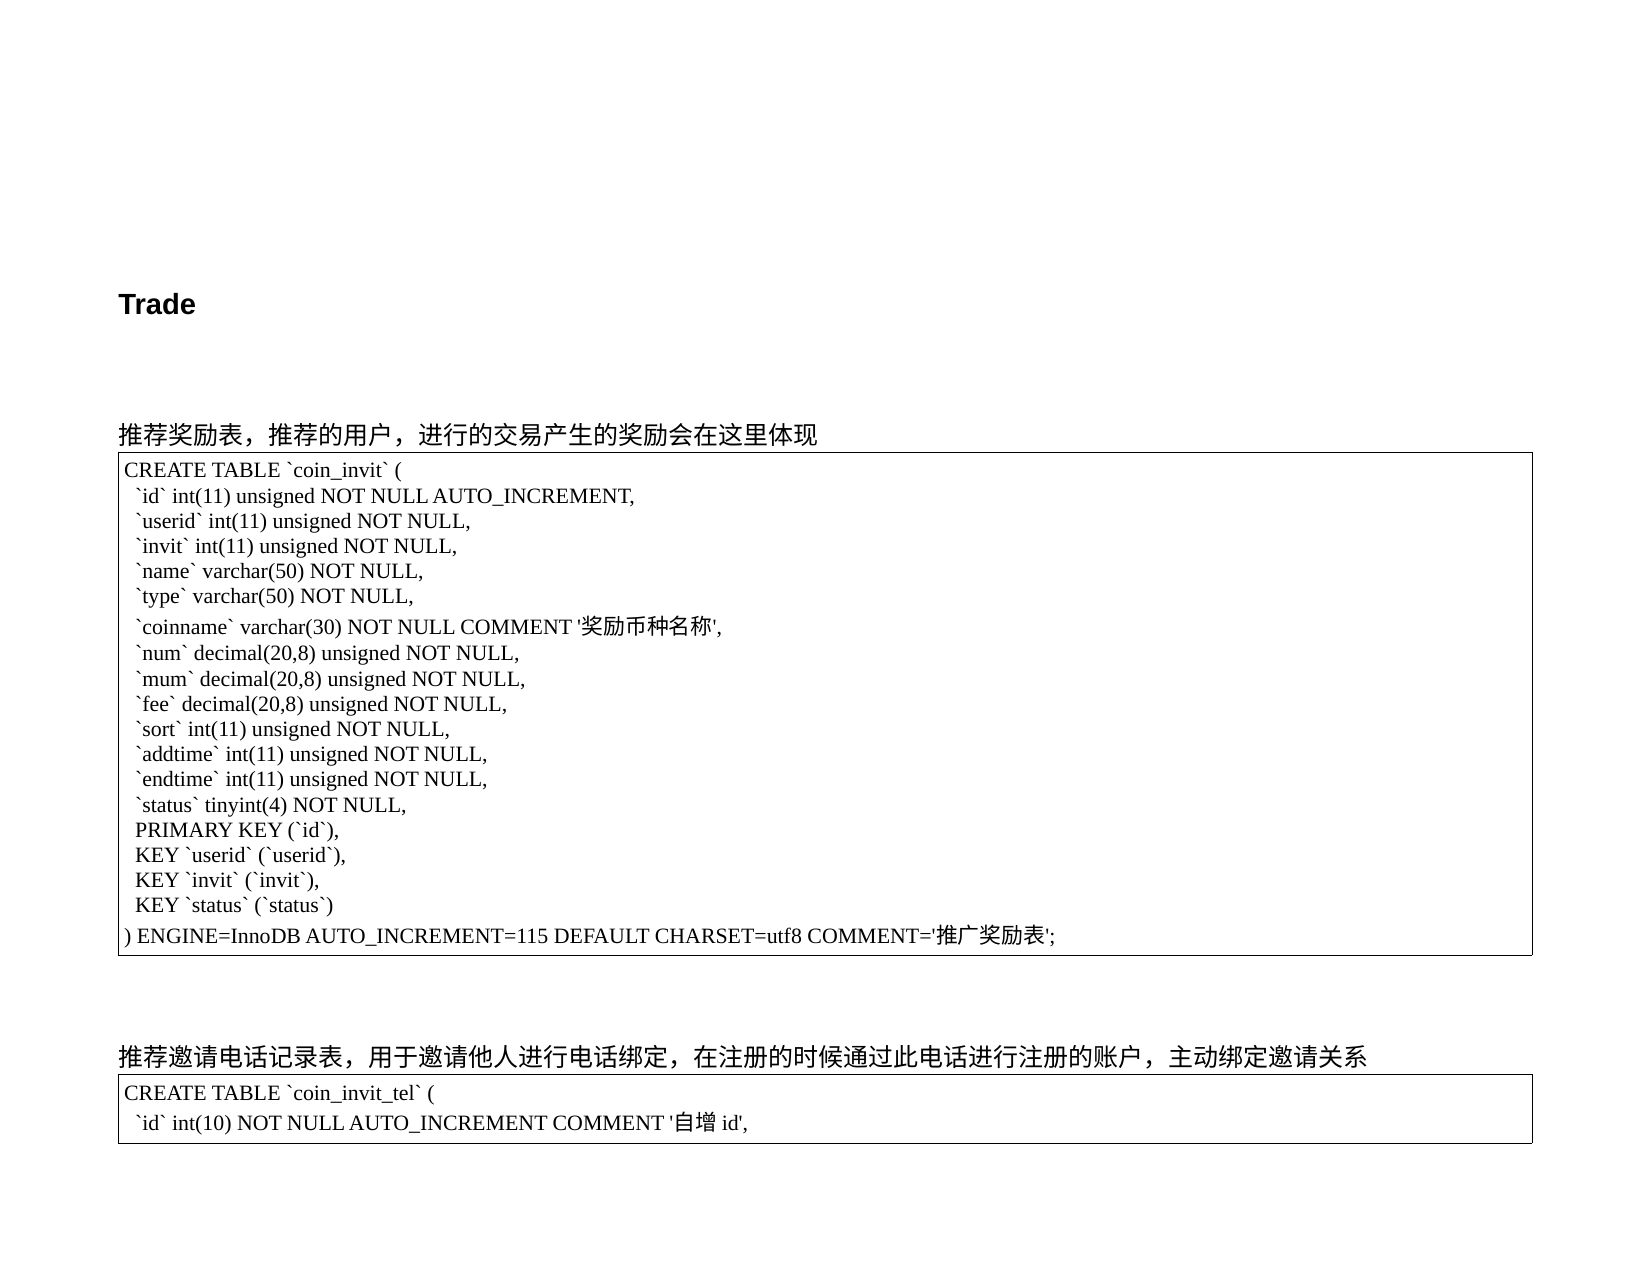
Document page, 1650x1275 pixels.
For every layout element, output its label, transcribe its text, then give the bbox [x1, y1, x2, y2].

subtitle Trade [118, 287, 1532, 320]
text 推荐奖励表，推荐的用户，进行的交易产生的奖励会在这里体现 [118, 415, 1532, 452]
table_header CREATE TABLE `coin_invit` ( `id` int(11) unsigned NOT NULL AUTO_INCREMENT, `userid` int(11) unsigned NOT NULL, `invit` int(11) unsigned NOT NULL, `name` varchar(50) NOT NULL, `type` varchar(50) NOT NULL, `coinname` varchar(30) NOT NULL COMMENT '奖励币种名称', `num` decimal(20,8) unsigned NOT NULL, `mum` decimal(20,8) unsigned NOT NULL, `fee` decimal(20,8) unsigned NOT NULL, `sort` int(11) unsigned NOT NULL, `addtime` int(11) unsigned NOT NULL, `endtime` int(11) unsigned NOT NULL, `status` tinyint(4) NOT NULL, PRIMARY KEY (`id`), KEY `userid` (`userid`), KEY `invit` (`invit`), KEY `status` (`status`) ) ENGINE=InnoDB AUTO_INCREMENT=115 DEFAULT CHARSET=utf8 COMMENT='推广奖励表'; [119, 453, 1532, 955]
table_header CREATE TABLE `coin_invit_tel` ( `id` int(10) NOT NULL AUTO_INCREMENT COMMENT '自增id', [119, 1075, 1532, 1142]
text 推荐邀请电话记录表，用于邀请他人进行电话绑定，在注册的时候通过此电话进行注册的账户，主动绑定邀请关系 [118, 1038, 1532, 1074]
